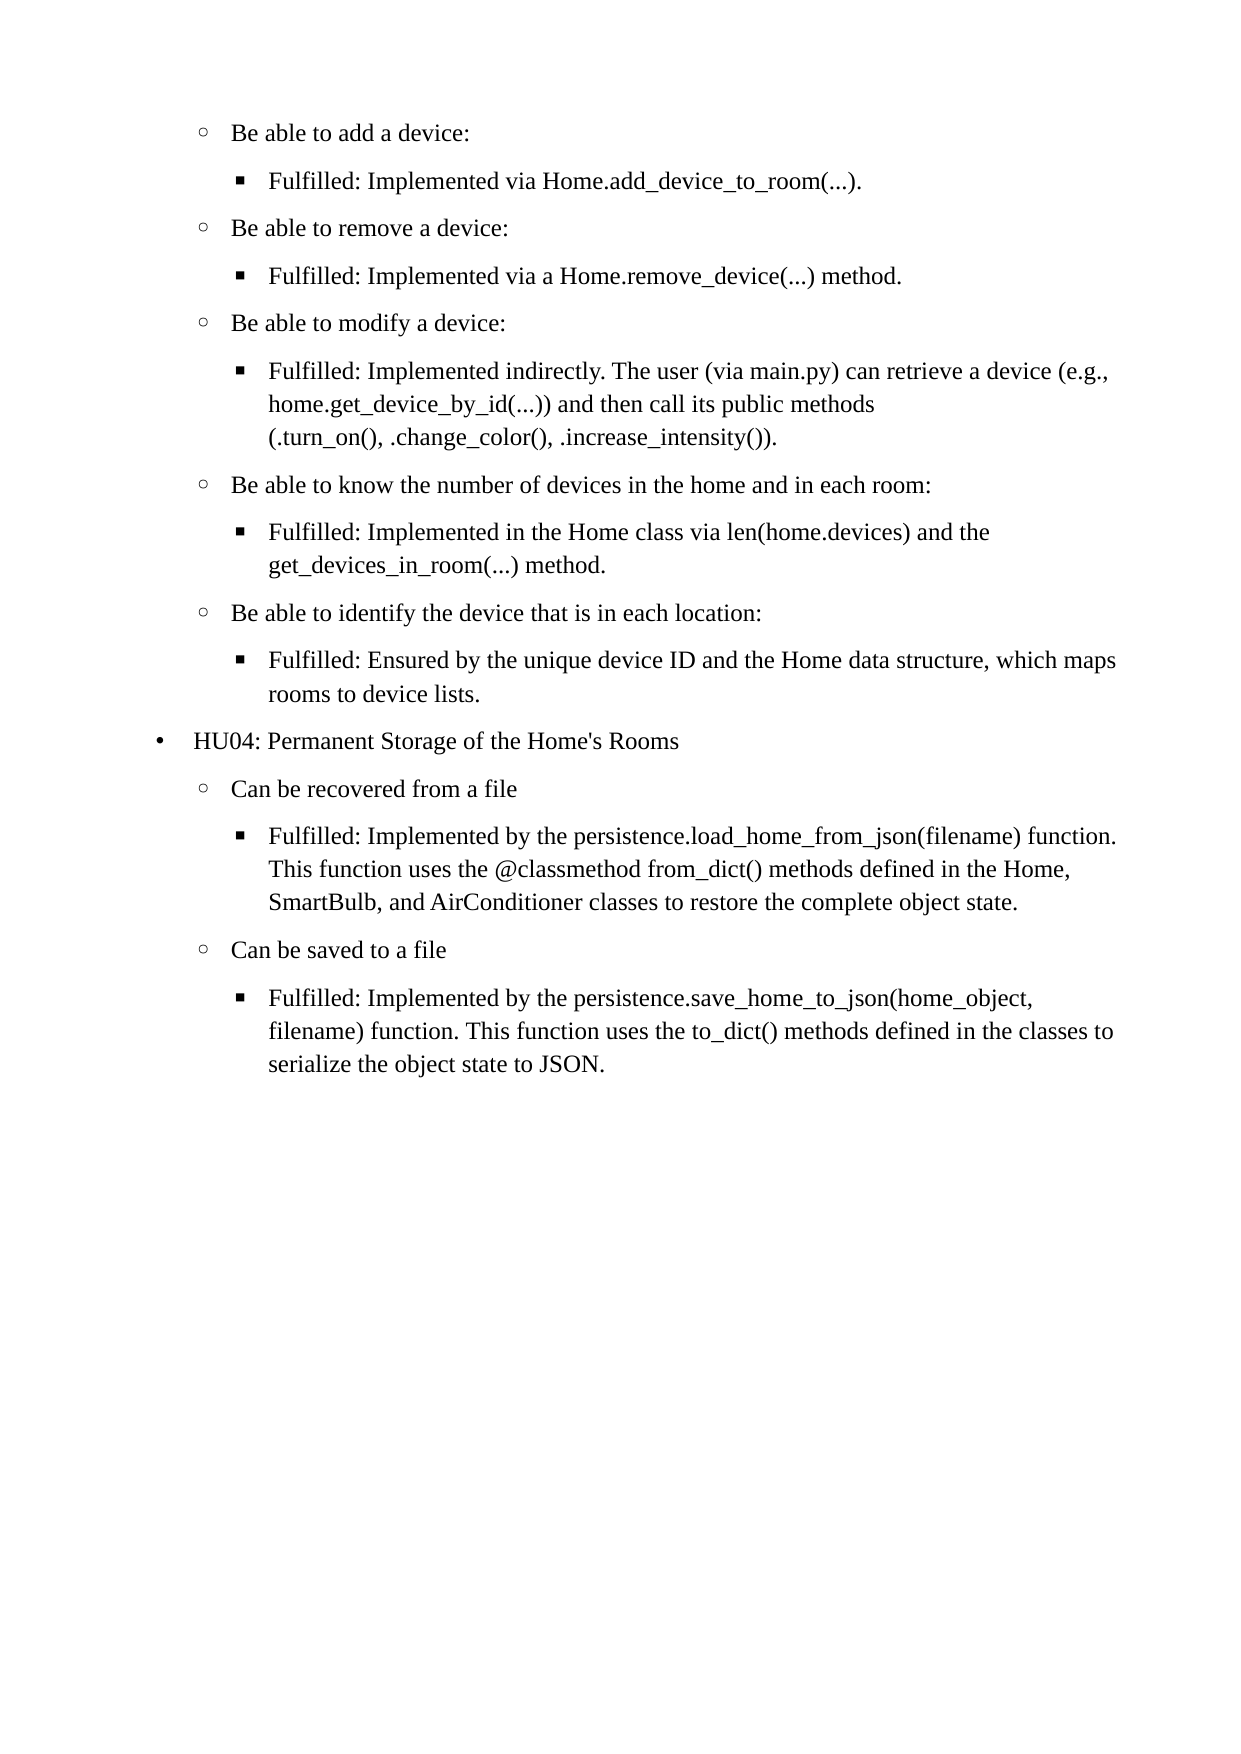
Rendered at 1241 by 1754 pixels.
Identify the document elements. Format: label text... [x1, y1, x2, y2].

list Can be saved to a file [193, 935, 1122, 964]
list Be able to remove a device: [193, 213, 1122, 242]
list Fulfilled: Implemented via Home.add_device_to_room(...). [231, 166, 1122, 194]
list Fulfilled: Ensured by the unique device ID and the Home data structure, which maps rooms to device lists. [231, 646, 1122, 707]
list Fulfilled: Implemented by the persistence.load_home_from_json(filename) function. This function uses the @classmethod from_dict() methods defined in the Home, SmartBulb, and AirConditioner classes to restore the complete object state. [231, 821, 1122, 916]
list HU04: Permanent Storage of the Home's Rooms [156, 726, 1122, 755]
list Fulfilled: Implemented by the persistence.save_home_to_json(home_object, filename) function. This function uses the to_dict() methods defined in the classes to serialize the object state to JSON. [231, 983, 1122, 1077]
list Be able to add a device: [193, 118, 1122, 147]
list Can be recovered from a file [193, 774, 1122, 803]
list Be able to modify a device: [193, 308, 1122, 337]
list Be able to know the number of devices in the home and in each room: [193, 470, 1122, 498]
list Fulfilled: Implemented in the Home class via len(home.devices) and the get_devices_in_room(...) method. [231, 517, 1122, 579]
list Be able to identify the device that is in each location: [193, 598, 1122, 627]
list Fulfilled: Implemented indirectly. The user (via main.py) can retrieve a device (e.g., home.get_device_by_id(...)) and then call its public methods (.turn_on(), .change_color(), .increase_intensity()). [231, 356, 1122, 451]
list Fulfilled: Implemented via a Home.remove_device(...) method. [231, 261, 1122, 290]
